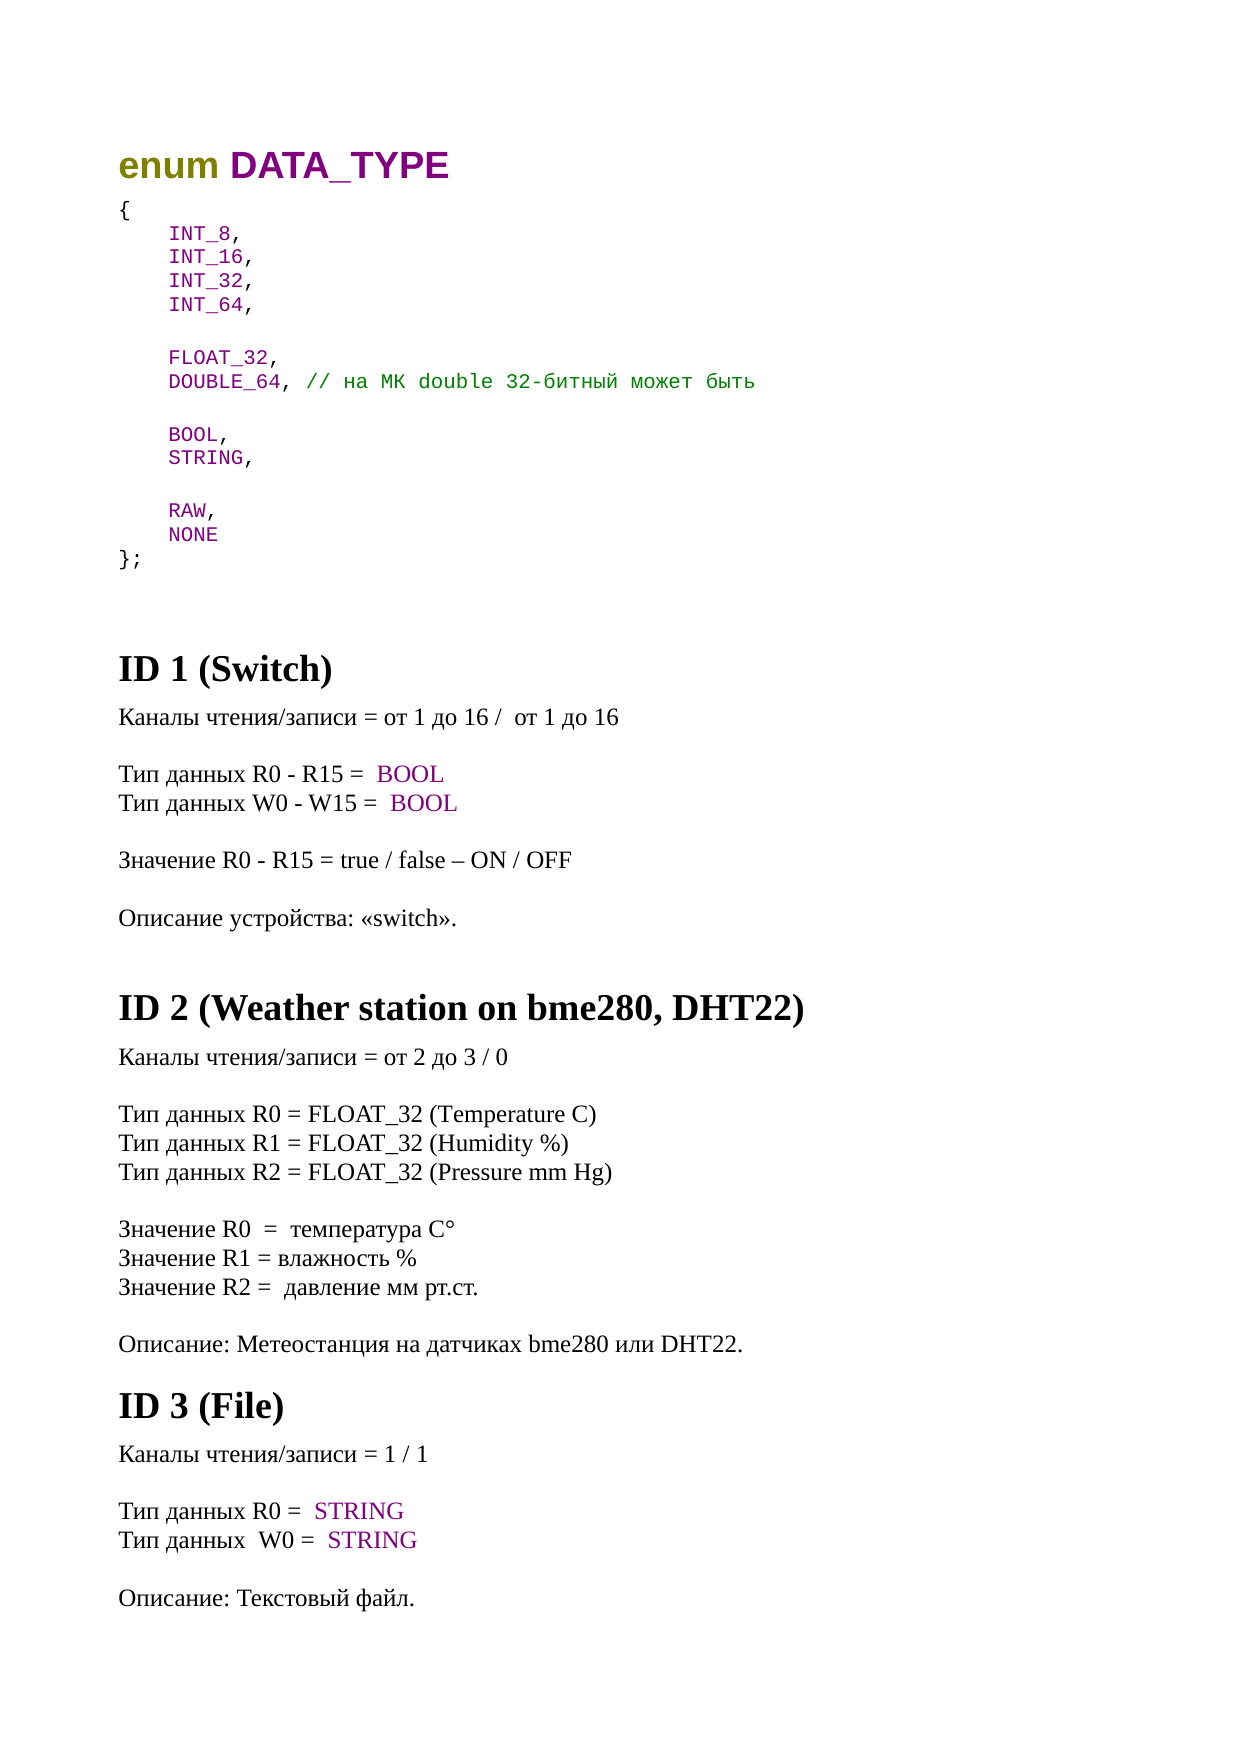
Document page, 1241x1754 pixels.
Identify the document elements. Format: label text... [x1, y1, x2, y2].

text Каналы чтения/записи = от 1 до 16 / от 1 до 16 [118, 702, 1122, 730]
text Описание: Текстовый файл. [118, 1583, 1122, 1611]
text Значение R0 - R15 = true / false – ON / OFF [118, 845, 1122, 874]
text INT_64, [118, 294, 1122, 317]
subtitle ID 3 (File) [118, 1383, 1122, 1426]
text Значение R0 = температура C° [118, 1214, 1122, 1243]
text Тип данных R0 - R15 = BOOL [118, 759, 1122, 788]
text BOOL, [118, 424, 1122, 447]
text Тип данных R0 = FLOAT_32 (Temperature C) [118, 1099, 1122, 1128]
text INT_8, [118, 223, 1122, 247]
text Каналы чтения/записи = от 2 до 3 / 0 [118, 1042, 1122, 1070]
text INT_32, [118, 270, 1122, 294]
text DOUBLE_64, // на МК double 32-битный может быть [118, 371, 1122, 394]
text Тип данных R0 = STRING [118, 1496, 1122, 1525]
text }; [118, 548, 1122, 571]
subtitle ID 2 (Weather station on bme280, DHT22) [118, 985, 1122, 1029]
text STRING, [118, 447, 1122, 471]
subtitle ID 1 (Switch) [118, 646, 1122, 689]
text Тип данных R1 = FLOAT_32 (Humidity %) [118, 1128, 1122, 1157]
text Описание устройства: «switch». [118, 903, 1122, 932]
text INT_16, [118, 247, 1122, 270]
text Значение R2 = давление мм рт.ст. [118, 1272, 1122, 1300]
text NONE [118, 524, 1122, 548]
text Тип данных W0 - W15 = BOOL [118, 788, 1122, 817]
subtitle enum DATA_TYPE [118, 143, 1122, 187]
text Каналы чтения/записи = 1 / 1 [118, 1439, 1122, 1468]
text Описание: Метеостанция на датчиках bme280 или DHT22. [118, 1329, 1122, 1358]
text Тип данных R2 = FLOAT_32 (Pressure mm Hg) [118, 1157, 1122, 1185]
text Тип данных W0 = STRING [118, 1525, 1122, 1554]
text RAW, [118, 501, 1122, 524]
text { [118, 199, 1122, 223]
text Значение R1 = влажность % [118, 1243, 1122, 1272]
text FLOAT_32, [118, 347, 1122, 371]
